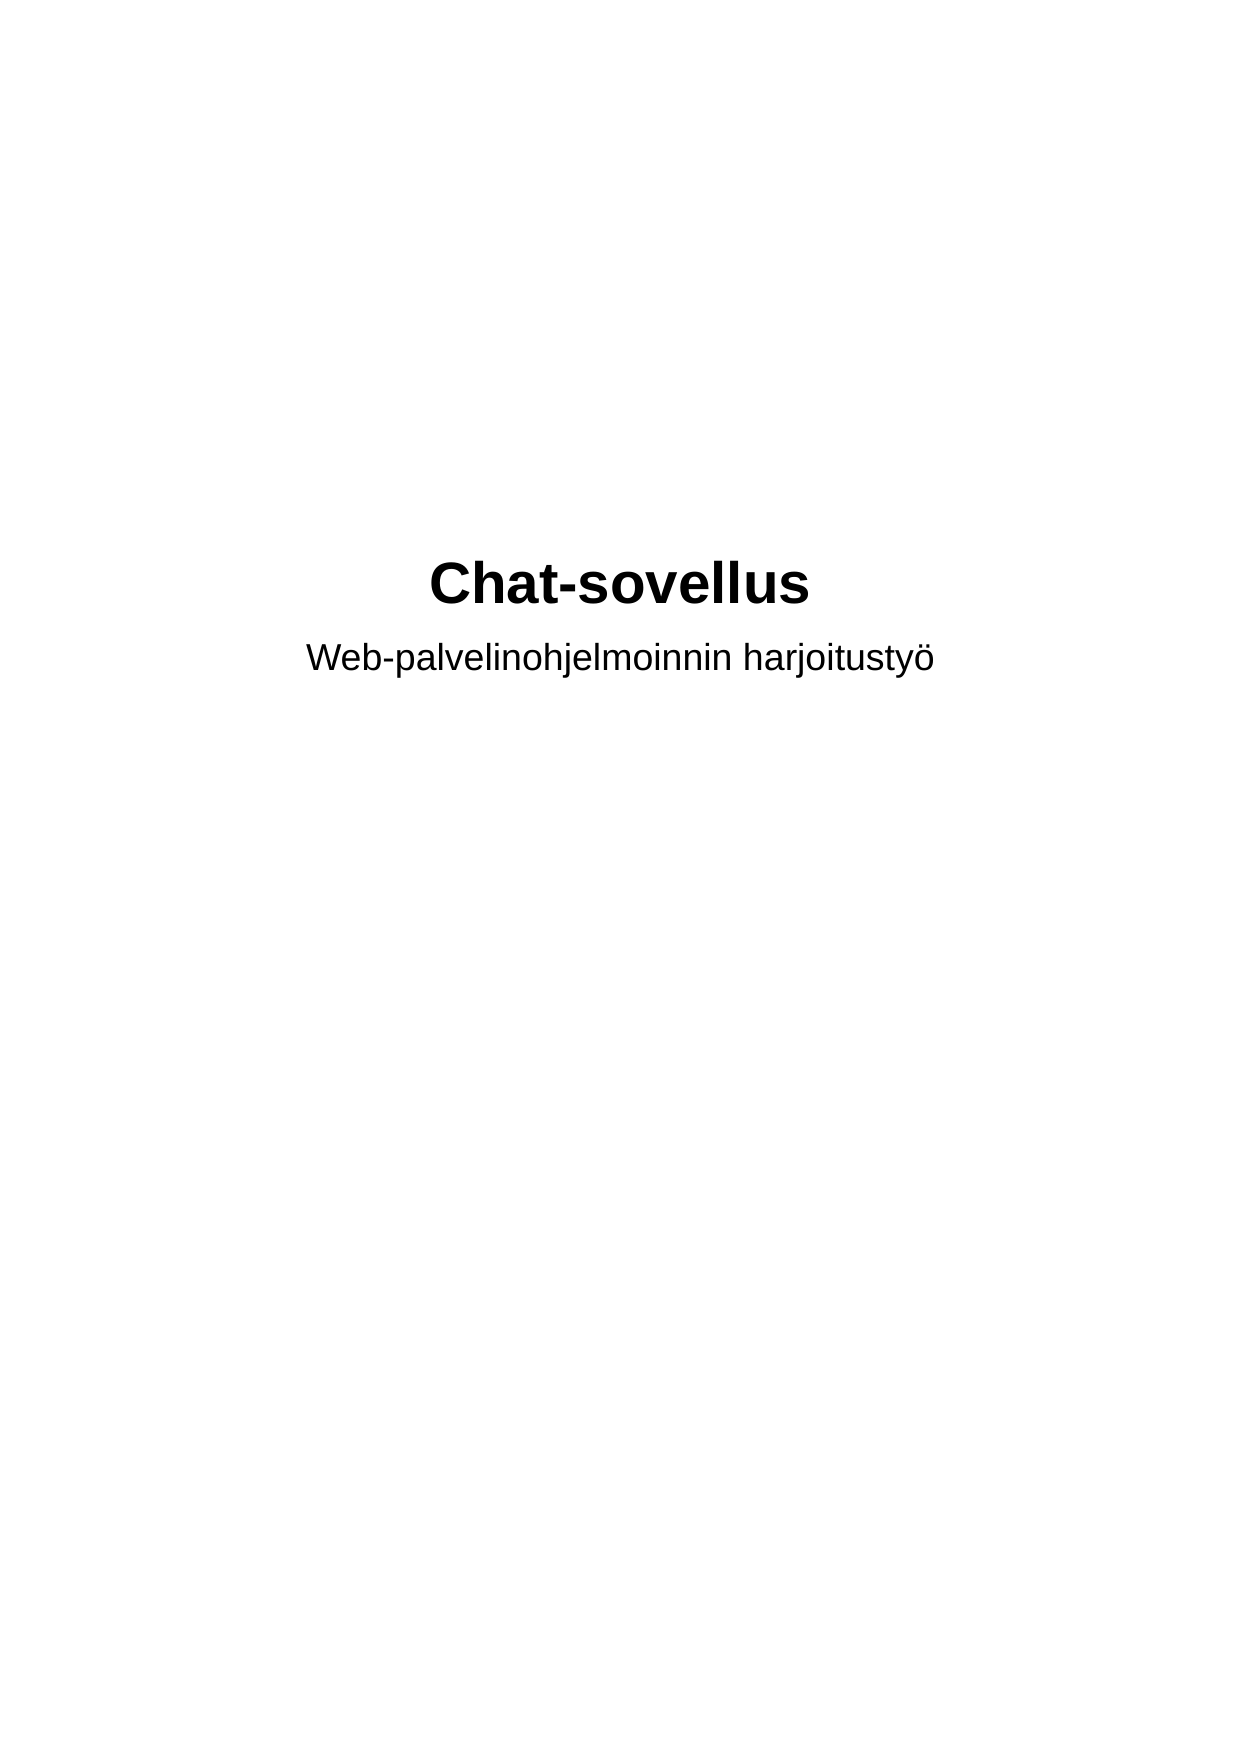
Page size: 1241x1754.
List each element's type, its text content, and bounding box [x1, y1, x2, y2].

title Chat-sovellus [118, 549, 1122, 616]
subtitle Web-palvelinohjelmoinnin harjoitustyö [118, 635, 1122, 678]
